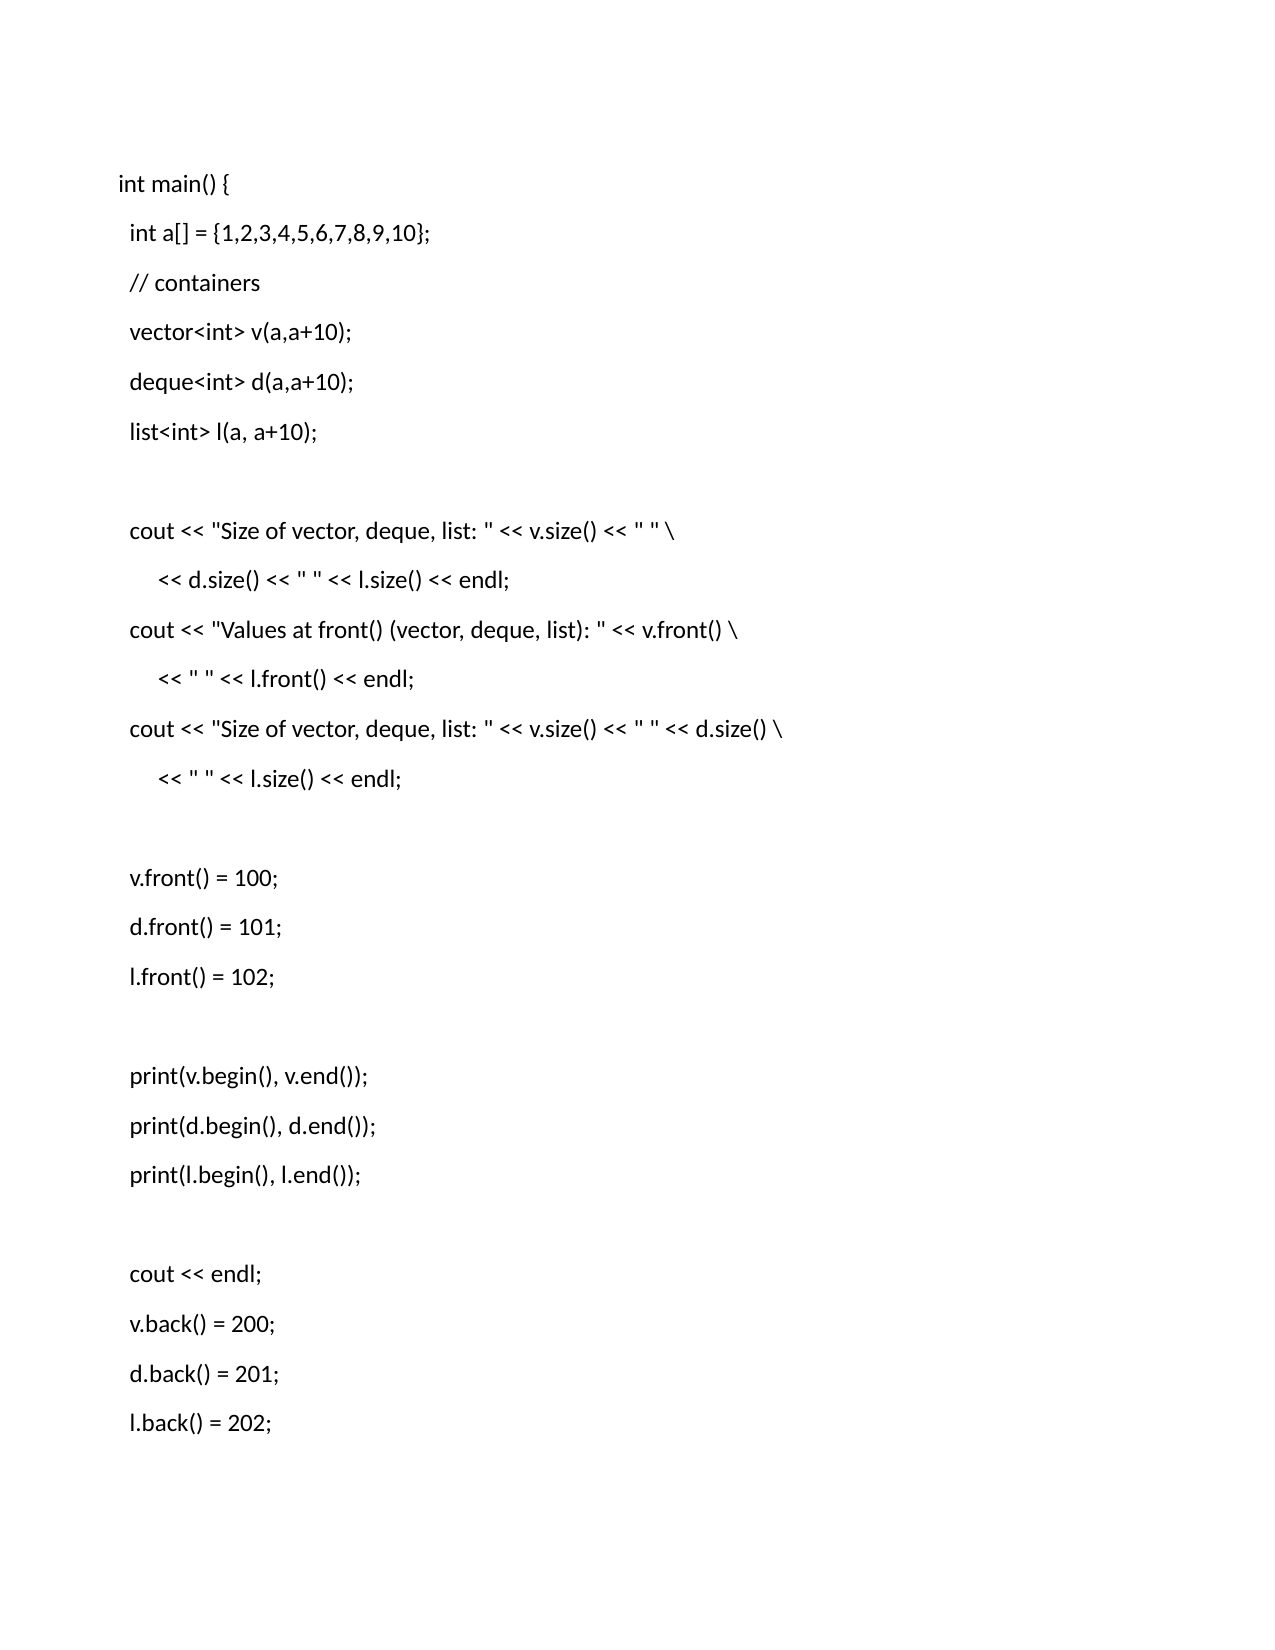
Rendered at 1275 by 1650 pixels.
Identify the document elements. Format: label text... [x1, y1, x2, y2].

text v.back() = 200; [118, 1308, 1157, 1339]
text list<int> l(a, a+10); [118, 416, 1157, 446]
text d.back() = 201; [118, 1358, 1157, 1388]
text vector<int> v(a,a+10); [118, 316, 1157, 347]
text cout << "Size of vector, deque, list: " << v.size() << " " << d.size() \ [118, 713, 1157, 744]
text l.back() = 202; [118, 1407, 1157, 1438]
text << " " << l.front() << endl; [118, 663, 1157, 694]
text l.front() = 102; [118, 961, 1157, 992]
text v.front() = 100; [118, 862, 1157, 892]
text // containers [118, 267, 1157, 297]
text print(d.begin(), d.end()); [118, 1110, 1157, 1140]
text int main() { [118, 168, 1157, 198]
text cout << endl; [118, 1258, 1157, 1289]
text print(l.begin(), l.end()); [118, 1159, 1157, 1190]
text int a[] = {1,2,3,4,5,6,7,8,9,10}; [118, 217, 1157, 248]
text d.front() = 101; [118, 911, 1157, 942]
text cout << "Size of vector, deque, list: " << v.size() << " " \ [118, 515, 1157, 545]
text print(v.begin(), v.end()); [118, 1060, 1157, 1091]
text cout << "Values at front() (vector, deque, list): " << v.front() \ [118, 614, 1157, 644]
text deque<int> d(a,a+10); [118, 366, 1157, 397]
text << d.size() << " " << l.size() << endl; [118, 564, 1157, 595]
text << " " << l.size() << endl; [118, 763, 1157, 793]
